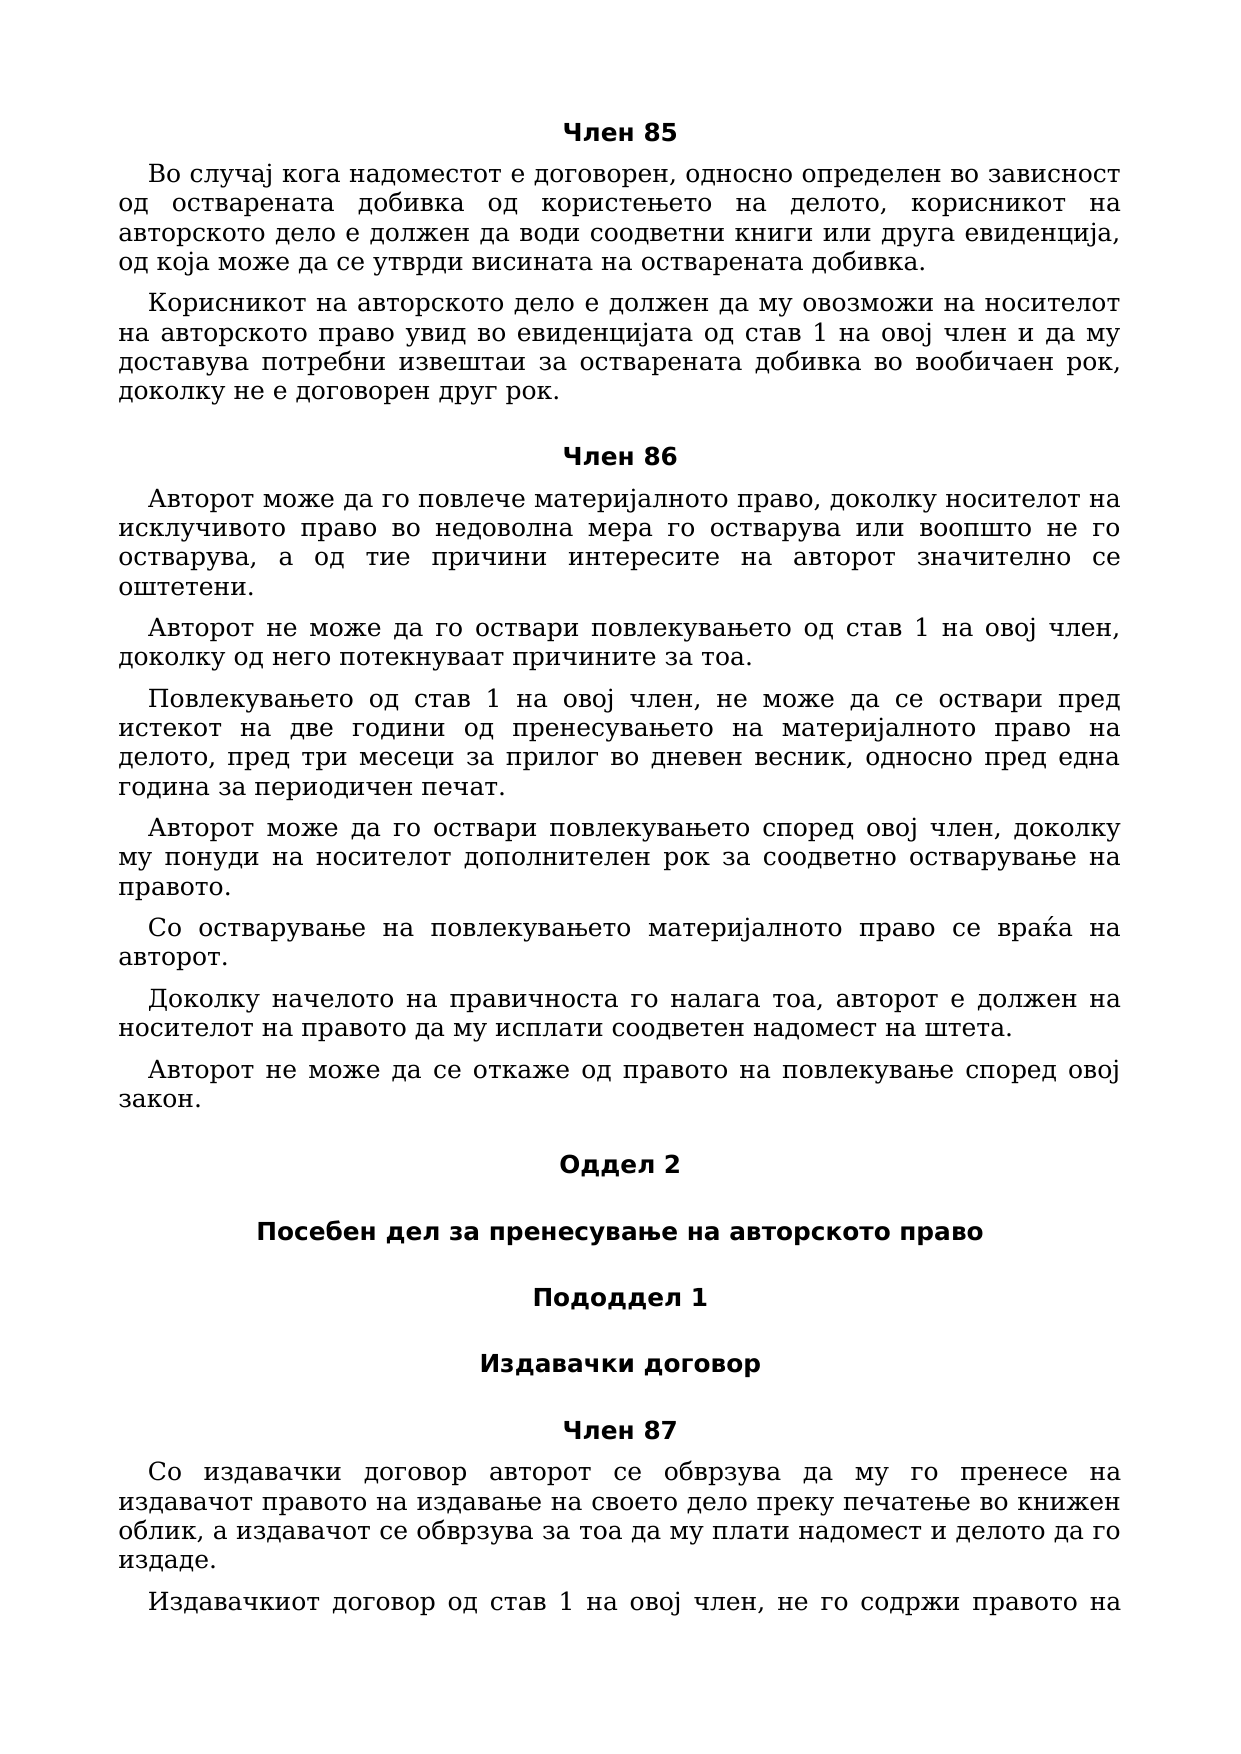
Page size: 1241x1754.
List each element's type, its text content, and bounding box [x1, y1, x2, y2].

text Издавачкиот договор од став 1 на овој член, не го содржи правото на [118, 1587, 1122, 1616]
subtitle Издавачки договор [118, 1350, 1122, 1379]
text Корисникот на авторското дело е должен да му овозможи на носителот на авторското право увид во евиденцијата од став 1 на овој член и да му доставува потребни извештаи за остварената добивка во вообичаен рок, доколку не е договорен друг рок. [118, 289, 1122, 405]
text Авторот не може да го оствари повлекувањето од став 1 на овој член, доколку од него потекнуваат причините за тоа. [118, 613, 1122, 672]
subtitle Пододдел 1 [118, 1283, 1122, 1312]
text Доколку начелото на правичноста го налага тоа, авторот е должен на носителот на правото да му исплати соодветен надомест на штета. [118, 984, 1122, 1042]
subtitle Член 86 [118, 443, 1122, 472]
text Авторот не може да се откаже од правото на повлекување според овој закон. [118, 1055, 1122, 1113]
subtitle Член 85 [118, 118, 1122, 147]
text Со издавачки договор авторот се обврзува да му го пренесе на издавачот правото на издавање на своето дело преку печатење во книжен облик, а издавачот се обврзува за тоа да му плати надомест и делото да го издаде. [118, 1458, 1122, 1574]
text Авторот може да го оствари повлекувањето според овој член, доколку му понуди на носителот дополнителен рок за соодветно остварување на правото. [118, 813, 1122, 901]
text Во случај кога надоместот е договорен, односно определен во зависност од остварената добивка од користењето на делото, корисникот на авторското дело е должен да води соодветни книги или друга евиденција, од која може да се утврди висината на остварената добивка. [118, 159, 1122, 276]
subtitle Член 87 [118, 1416, 1122, 1445]
text Со остварување на повлекувањето материјалното право се враќа на авторот. [118, 913, 1122, 972]
subtitle Оддел 2 [118, 1151, 1122, 1180]
text Повлекувањето од став 1 на овој член, не може да се оствари пред истекот на две години од пренесувањето на материјалното право на делото, пред три месеци за прилог во дневен весник, односно пред една година за периодичен печат. [118, 684, 1122, 801]
text Авторот може да го повлече материјалното право, доколку носителот на исклучивото право во недоволна мера го остварува или воопшто не го остварува, а од тие причини интересите на авторот значително се оштетени. [118, 484, 1122, 601]
subtitle Посебен дел за пренесување на авторското право [118, 1217, 1122, 1246]
